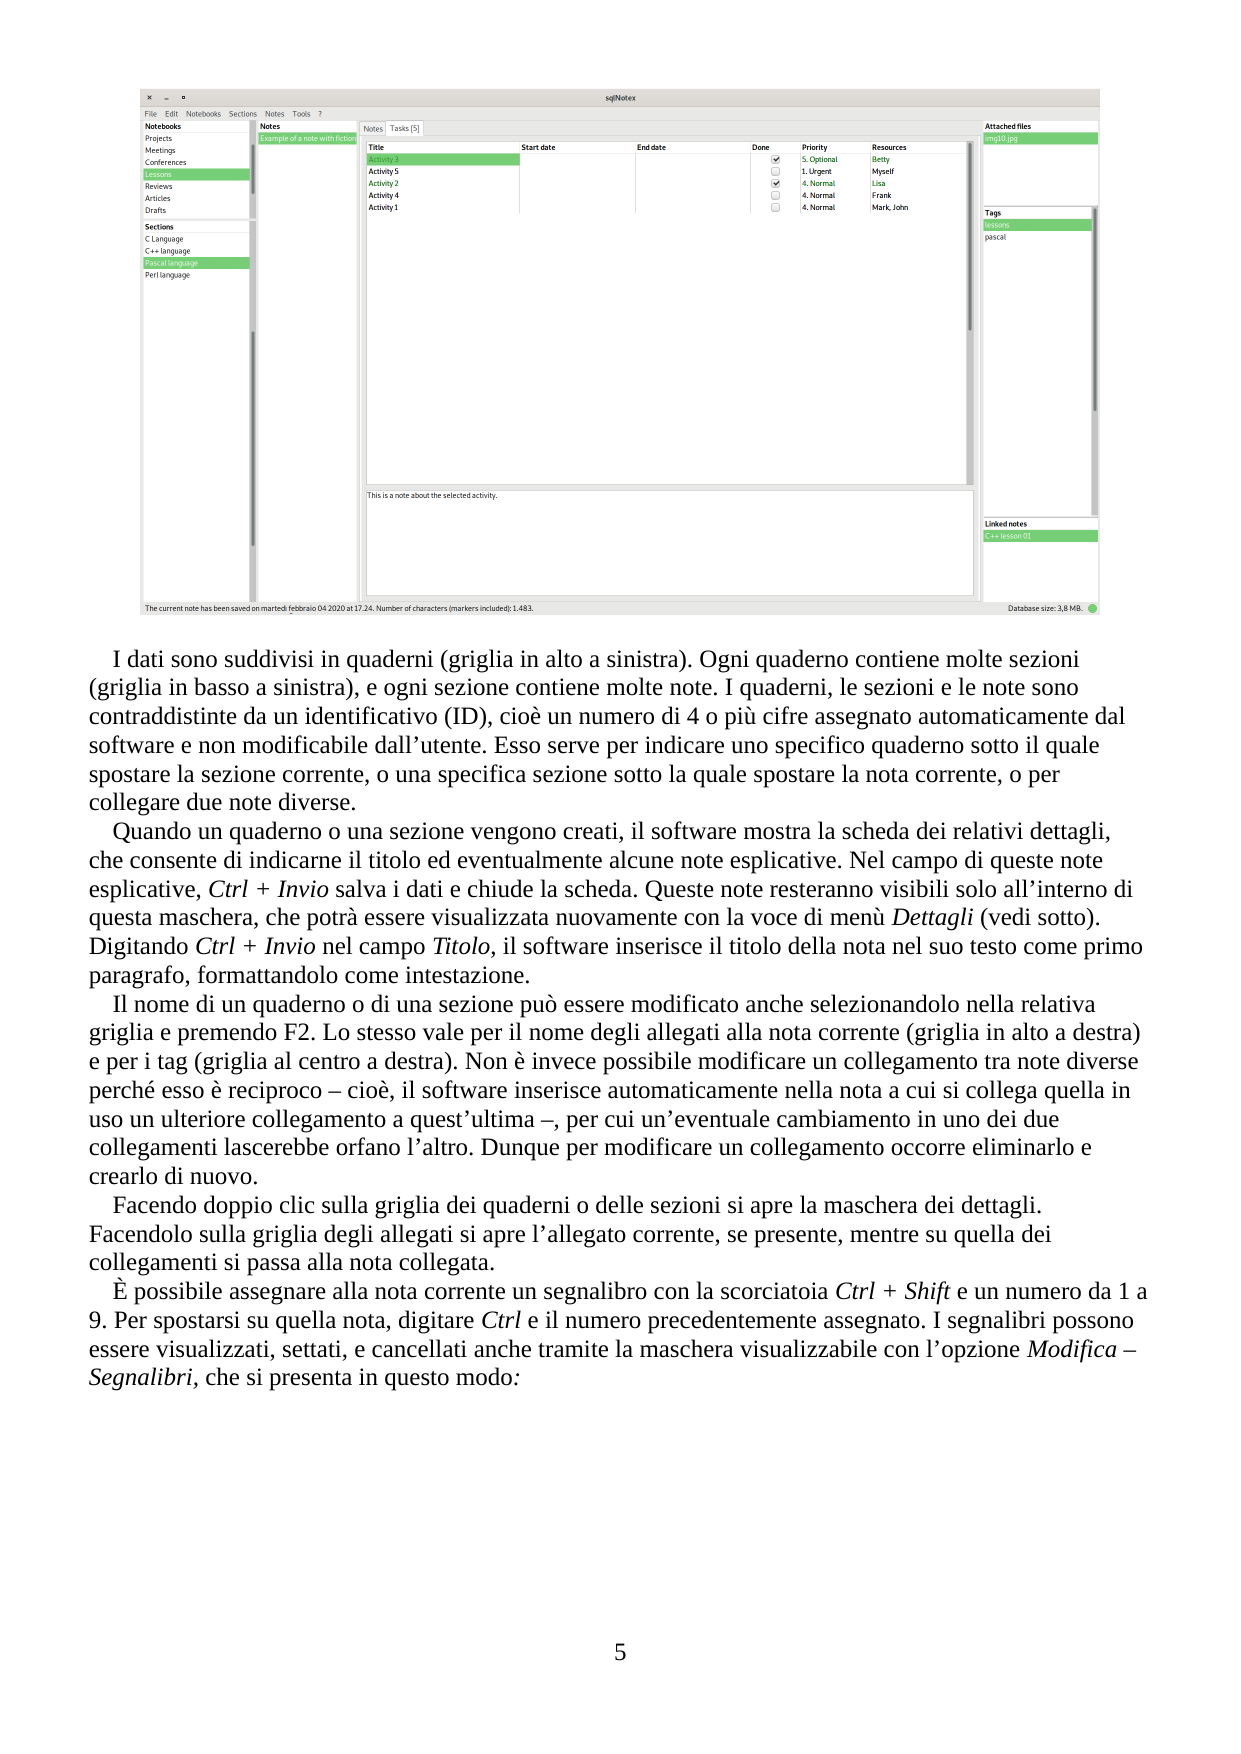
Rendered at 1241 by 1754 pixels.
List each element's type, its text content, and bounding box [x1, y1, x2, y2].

text È possibile assegnare alla nota corrente un segnalibro con la scorciatoia Ctrl + Shift e un numero da 1 a 9. Per spostarsi su quella nota, digitare Ctrl e il numero precedentemente assegnato. I segnalibri possono essere visualizzati, settati, e cancellati anche tramite la maschera visualizzabile con l’opzione Modifica – Segnalibri, che si presenta in questo modo: [88, 1276, 1152, 1391]
text I dati sono suddivisi in quaderni (griglia in alto a sinistra). Ogni quaderno contiene molte sezioni (griglia in basso a sinistra), e ogni sezione contiene molte note. I quaderni, le sezioni e le note sono contraddistinte da un identificativo (ID), cioè un numero di 4 o più cifre assegnato automaticamente dal software e non modificabile dall’utente. Esso serve per indicare uno specifico quaderno sotto il quale spostare la sezione corrente, o una specifica sezione sotto la quale spostare la nota corrente, o per collegare due note diverse. [88, 644, 1152, 816]
text Facendo doppio clic sulla griglia dei quaderni o delle sezioni si apre la maschera dei dettagli. Facendolo sulla griglia degli allegati si apre l’allegato corrente, se presente, mentre su quella dei collegamenti si passa alla nota collegata. [88, 1190, 1152, 1276]
text Il nome di un quaderno o di una sezione può essere modificato anche selezionandolo nella relativa griglia e premendo F2. Lo stesso vale per il nome degli allegati alla nota corrente (griglia in alto a destra) e per i tag (griglia al centro a destra). Non è invece possibile modificare un collegamento tra note diverse perché esso è reciproco – cioè, il software inserisce automaticamente nella nota a cui si collega quella in uso un ulteriore collegamento a quest’ultima –, per cui un’eventuale cambiamento in uno dei due collegamenti lascerebbe orfano l’altro. Dunque per modificare un collegamento occorre eliminarlo e crearlo di nuovo. [88, 989, 1152, 1190]
text Quando un quaderno o una sezione vengono creati, il software mostra la scheda dei relativi dettagli, che consente di indicarne il titolo ed eventualmente alcune note esplicative. Nel campo di queste note esplicative, Ctrl + Invio salva i dati e chiude la scheda. Queste note resteranno visibili solo all’interno di questa maschera, che potrà essere visualizzata nuovamente con la voce di menù Dettagli (vedi sotto). Digitando Ctrl + Invio nel campo Titolo, il software inserisce il titolo della nota nel suo testo come primo paragrafo, formattandolo come intestazione. [88, 816, 1152, 989]
picture [140, 88, 1100, 615]
